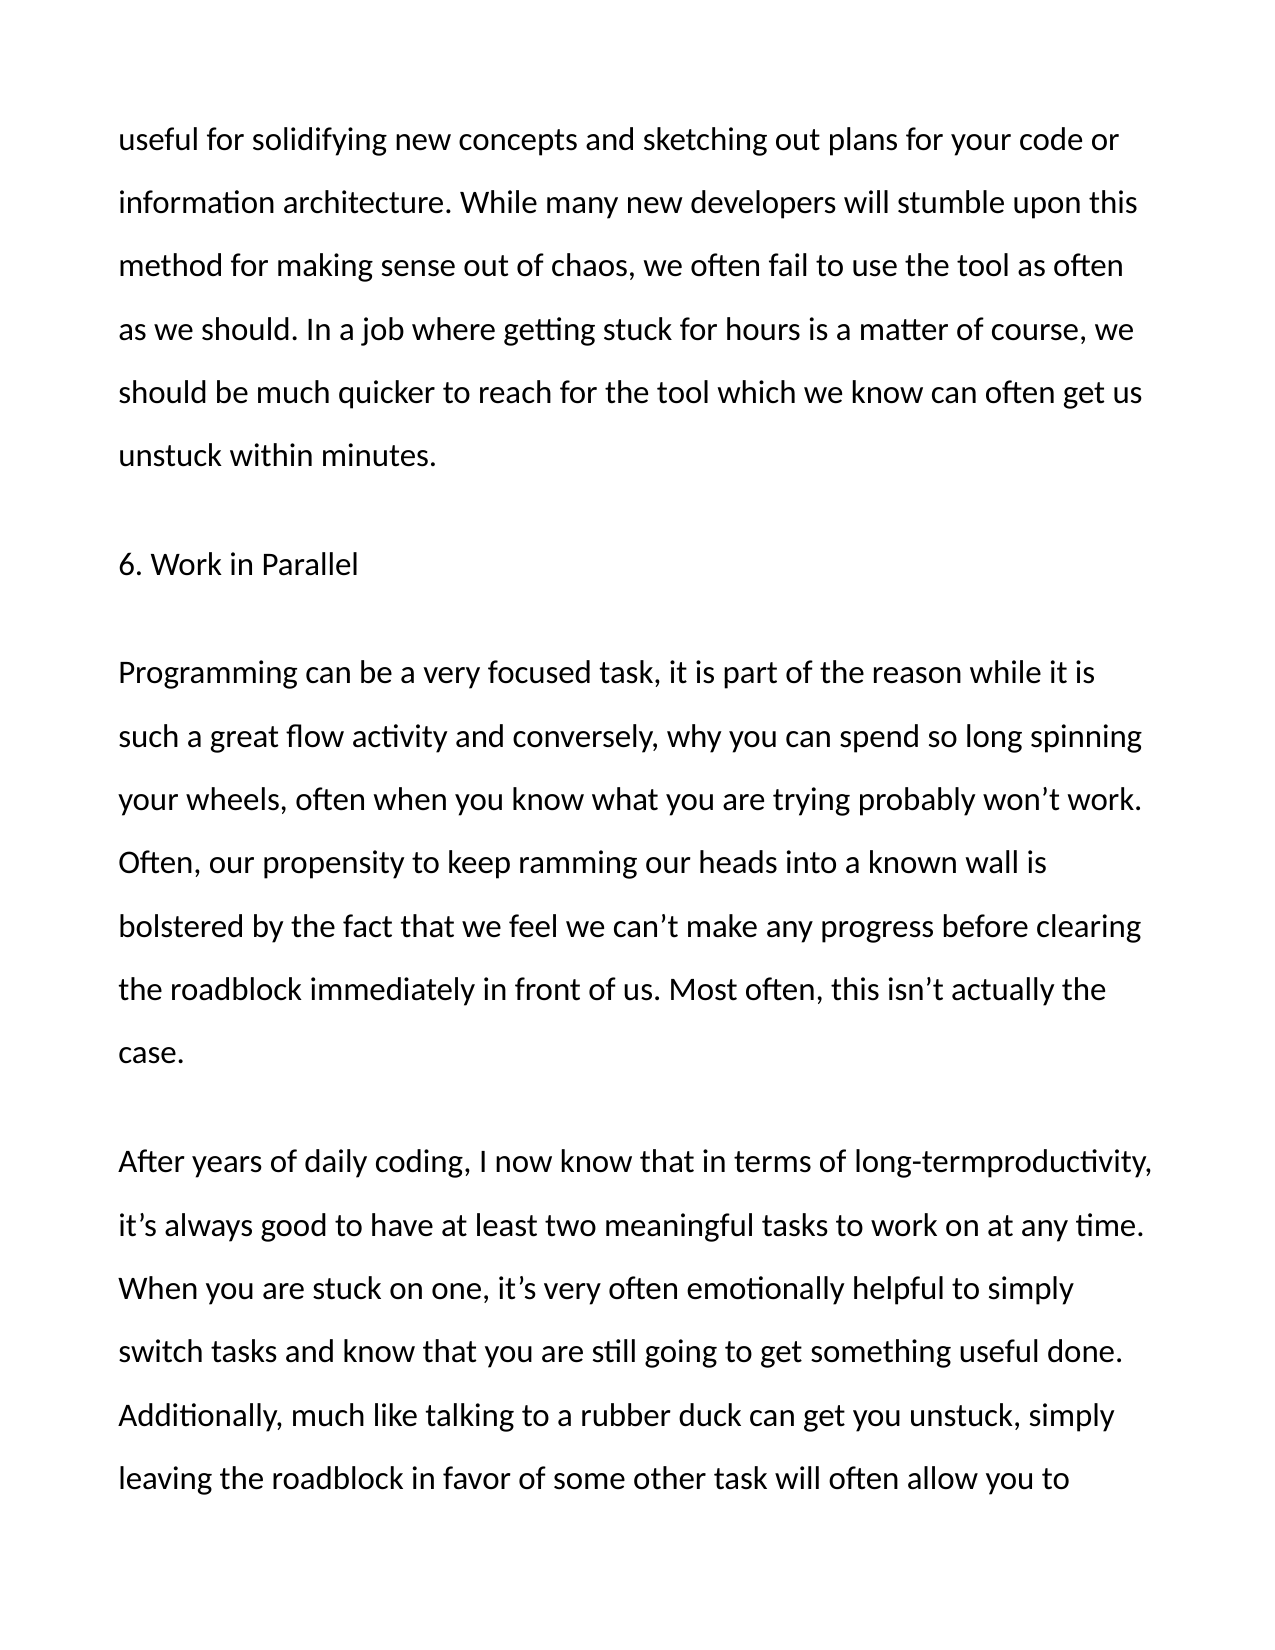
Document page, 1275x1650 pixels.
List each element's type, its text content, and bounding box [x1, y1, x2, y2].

text Programming can be a very focused task, it is part of the reason while it is such a great flow activity and conversely, why you can spend so long spinning your wheels, often when you know what you are trying probably won’t work. Often, our propensity to keep ramming our heads into a known wall is bolstered by the fact that we feel we can’t make any progress before clearing the roadblock immediately in front of us. Most often, this isn’t actually the case. [118, 652, 1157, 1072]
text After years of daily coding, I now know that in terms of long-termproductivity, it’s always good to have at least two meaningful tasks to work on at any time. When you are stuck on one, it’s very often emotionally helpful to simply switch tasks and know that you are still going to get something useful done. Additionally, much like talking to a rubber duck can get you unstuck, simply leaving the roadblock in favor of some other task will often allow you to [118, 1141, 1157, 1497]
text useful for solidifying new concepts and sketching out plans for your code or information architecture. While many new developers will stumble upon this method for making sense out of chaos, we often fail to use the tool as often as we should. In a job where getting stuck for hours is a matter of course, we should be much quicker to reach for the tool which we know can often get us unstuck within minutes. [118, 118, 1157, 475]
text 6. Work in Parallel [118, 543, 1157, 583]
